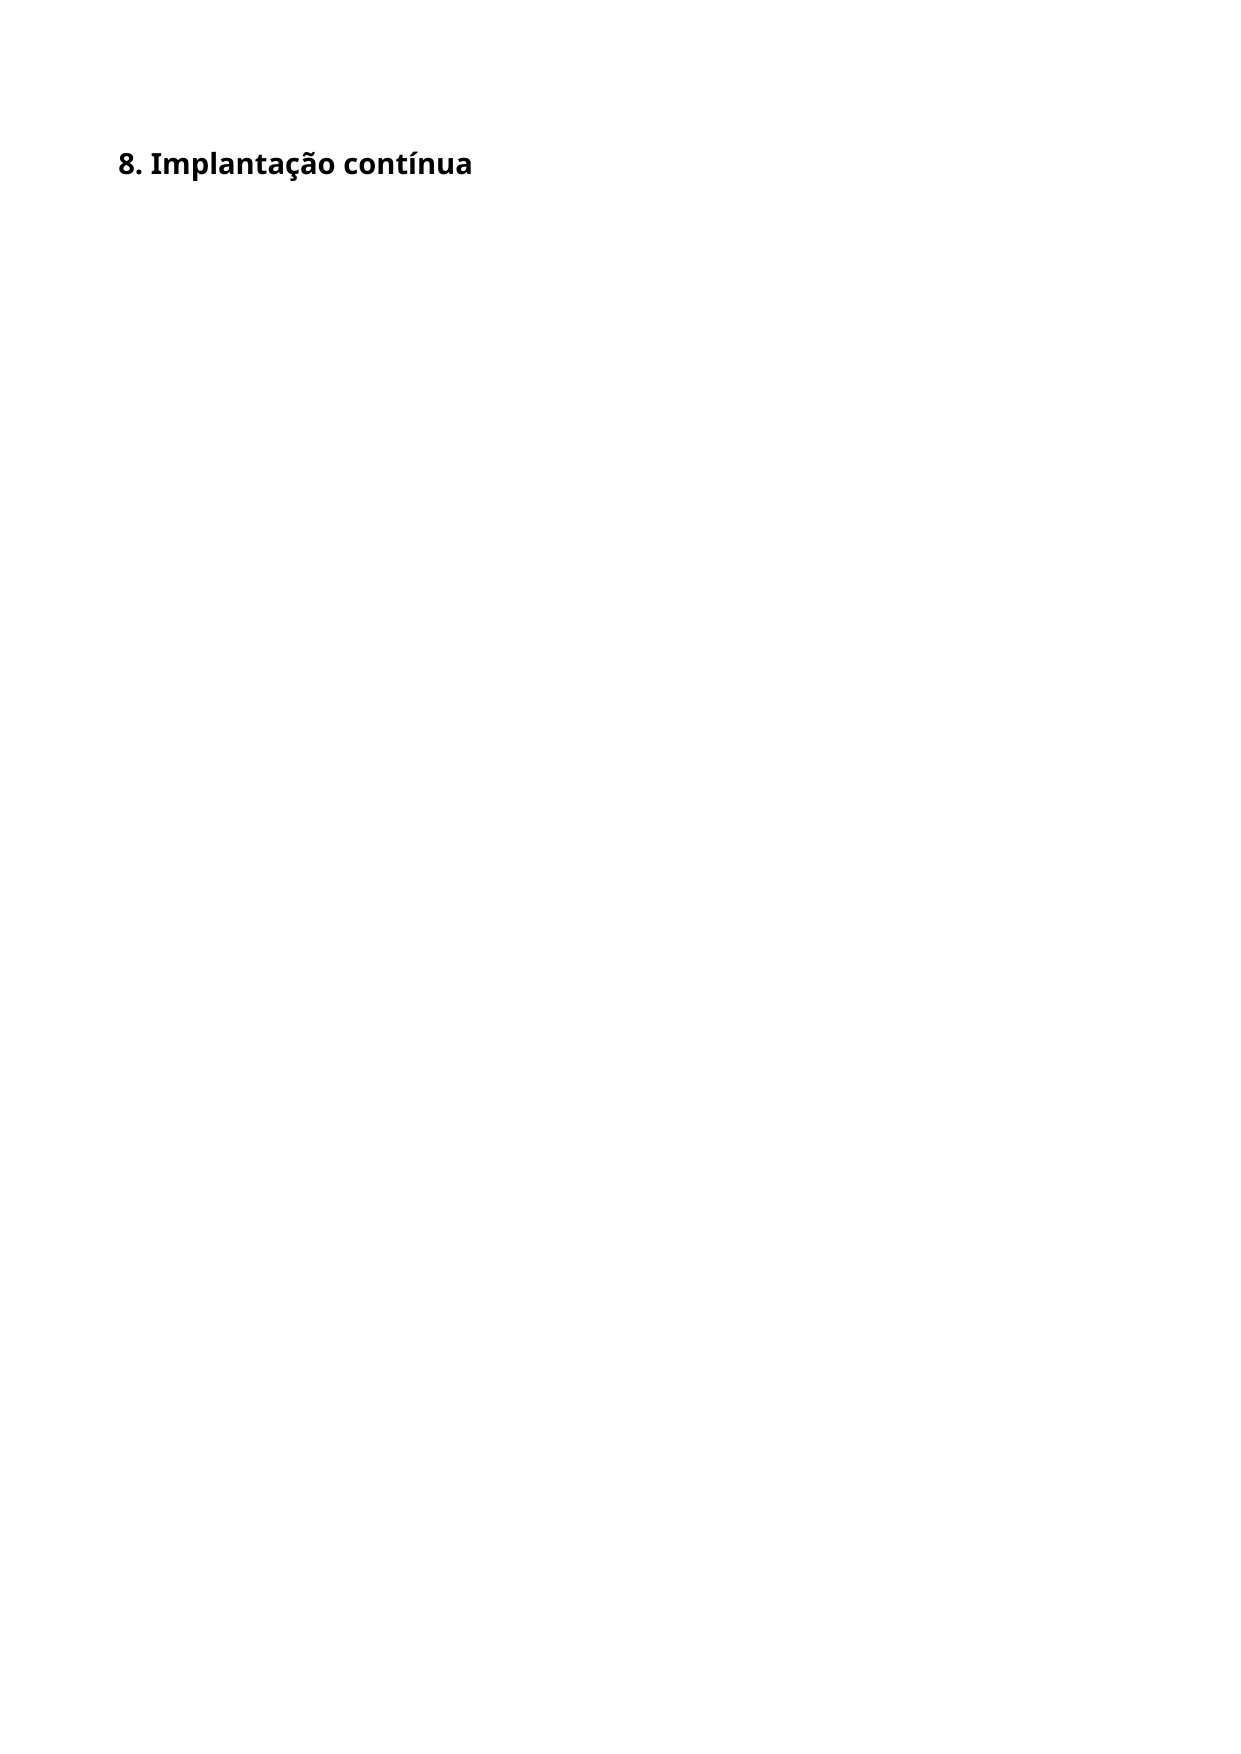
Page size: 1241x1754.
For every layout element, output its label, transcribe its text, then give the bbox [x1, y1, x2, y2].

subtitle 8. Implantação contínua [118, 143, 1122, 183]
